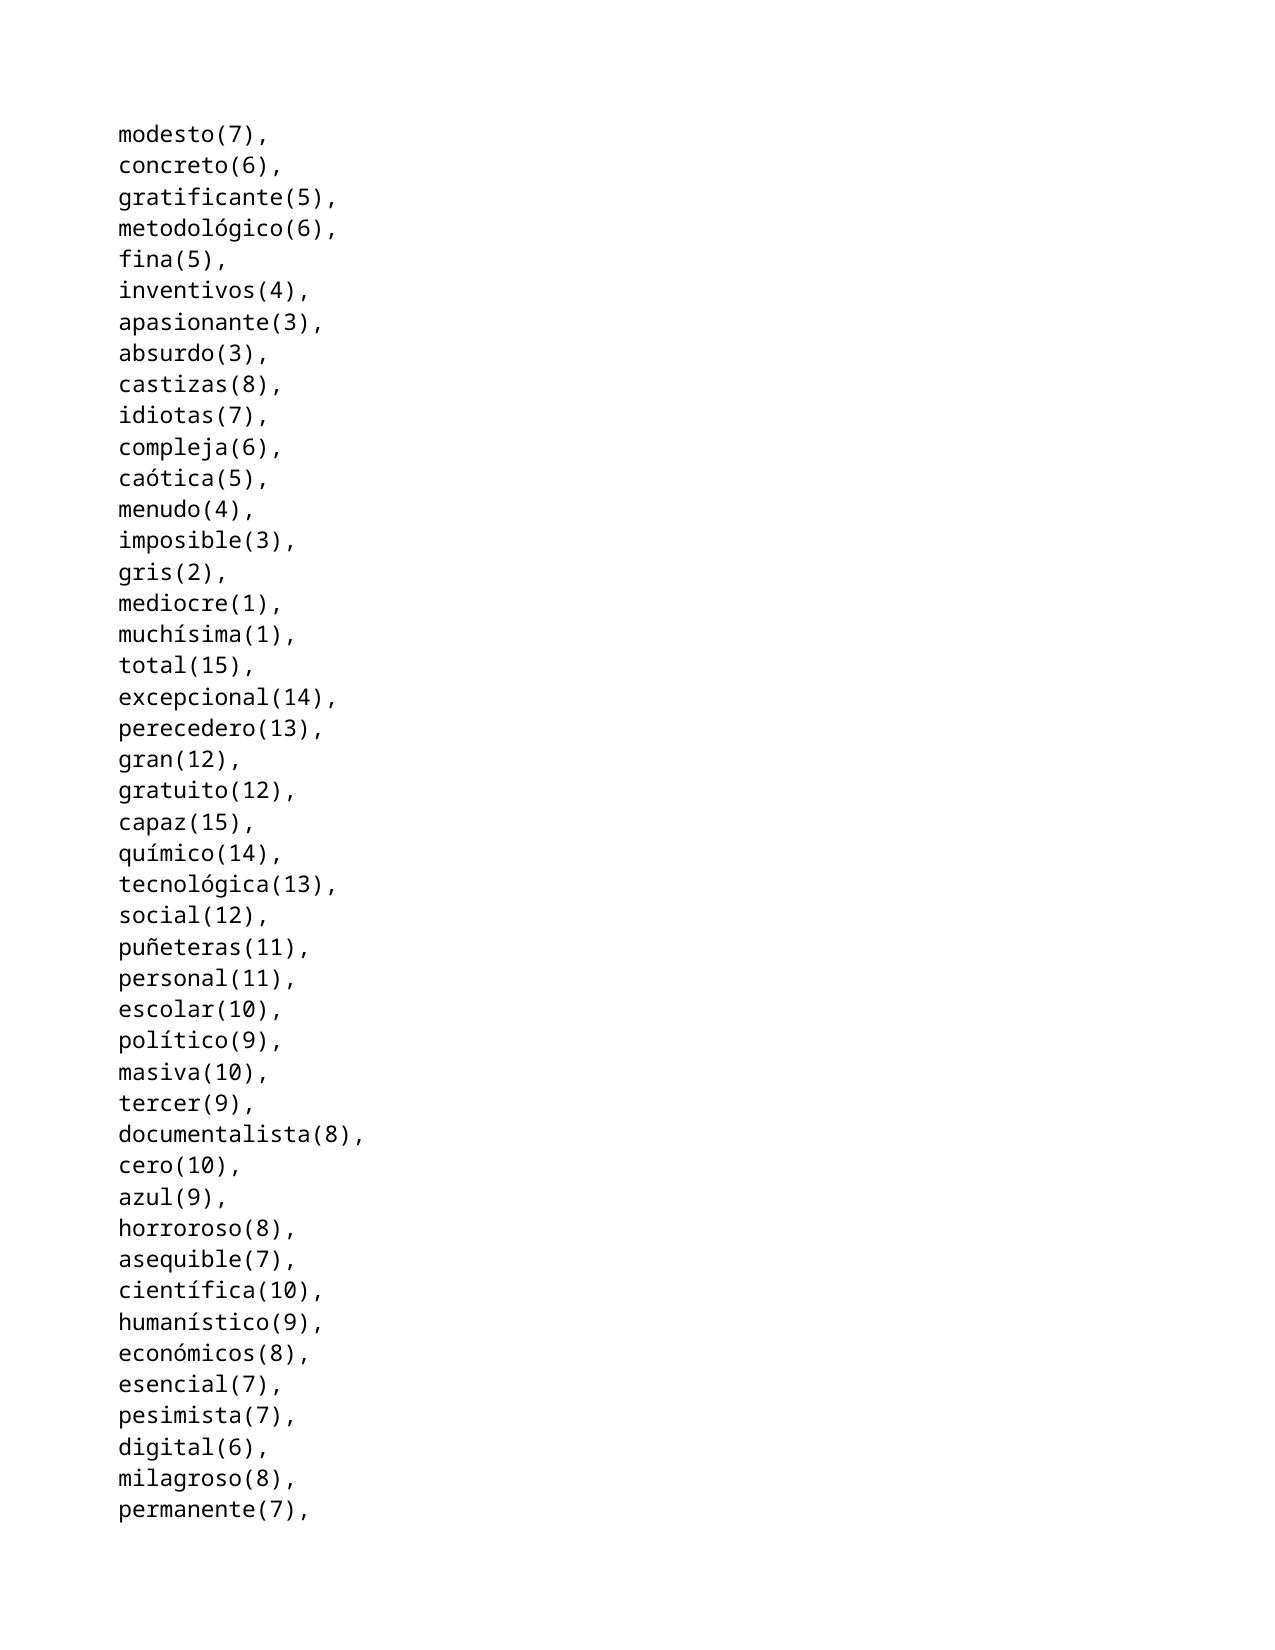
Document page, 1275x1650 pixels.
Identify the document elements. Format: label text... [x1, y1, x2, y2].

text asequible(7), [118, 1243, 1157, 1274]
text concreto(6), [118, 149, 1157, 181]
text científica(10), [118, 1274, 1157, 1306]
text mediocre(1), [118, 587, 1157, 618]
text menudo(4), [118, 493, 1157, 524]
text total(15), [118, 649, 1157, 681]
text político(9), [118, 1024, 1157, 1056]
text capaz(15), [118, 806, 1157, 837]
text imposible(3), [118, 524, 1157, 556]
text documentalista(8), [118, 1118, 1157, 1149]
text horroroso(8), [118, 1212, 1157, 1243]
text castizas(8), [118, 368, 1157, 399]
text personal(11), [118, 962, 1157, 993]
text esencial(7), [118, 1368, 1157, 1399]
text escolar(10), [118, 993, 1157, 1024]
text químico(14), [118, 837, 1157, 868]
text modesto(7), [118, 118, 1157, 149]
text social(12), [118, 899, 1157, 931]
text tecnológica(13), [118, 868, 1157, 899]
text permanente(7), [118, 1493, 1157, 1524]
text excepcional(14), [118, 681, 1157, 712]
text masiva(10), [118, 1056, 1157, 1087]
text gratificante(5), [118, 181, 1157, 212]
text metodológico(6), [118, 212, 1157, 243]
text tercer(9), [118, 1087, 1157, 1118]
text económicos(8), [118, 1337, 1157, 1368]
text fina(5), [118, 243, 1157, 274]
text azul(9), [118, 1181, 1157, 1212]
text gratuito(12), [118, 774, 1157, 806]
text inventivos(4), [118, 274, 1157, 306]
text apasionante(3), [118, 306, 1157, 337]
text gran(12), [118, 743, 1157, 774]
text perecedero(13), [118, 712, 1157, 743]
text caótica(5), [118, 462, 1157, 493]
text compleja(6), [118, 431, 1157, 462]
text gris(2), [118, 556, 1157, 587]
text puñeteras(11), [118, 931, 1157, 962]
text absurdo(3), [118, 337, 1157, 368]
text cero(10), [118, 1149, 1157, 1181]
text humanístico(9), [118, 1306, 1157, 1337]
text idiotas(7), [118, 399, 1157, 431]
text milagroso(8), [118, 1462, 1157, 1493]
text digital(6), [118, 1431, 1157, 1462]
text pesimista(7), [118, 1399, 1157, 1431]
text muchísima(1), [118, 618, 1157, 649]
